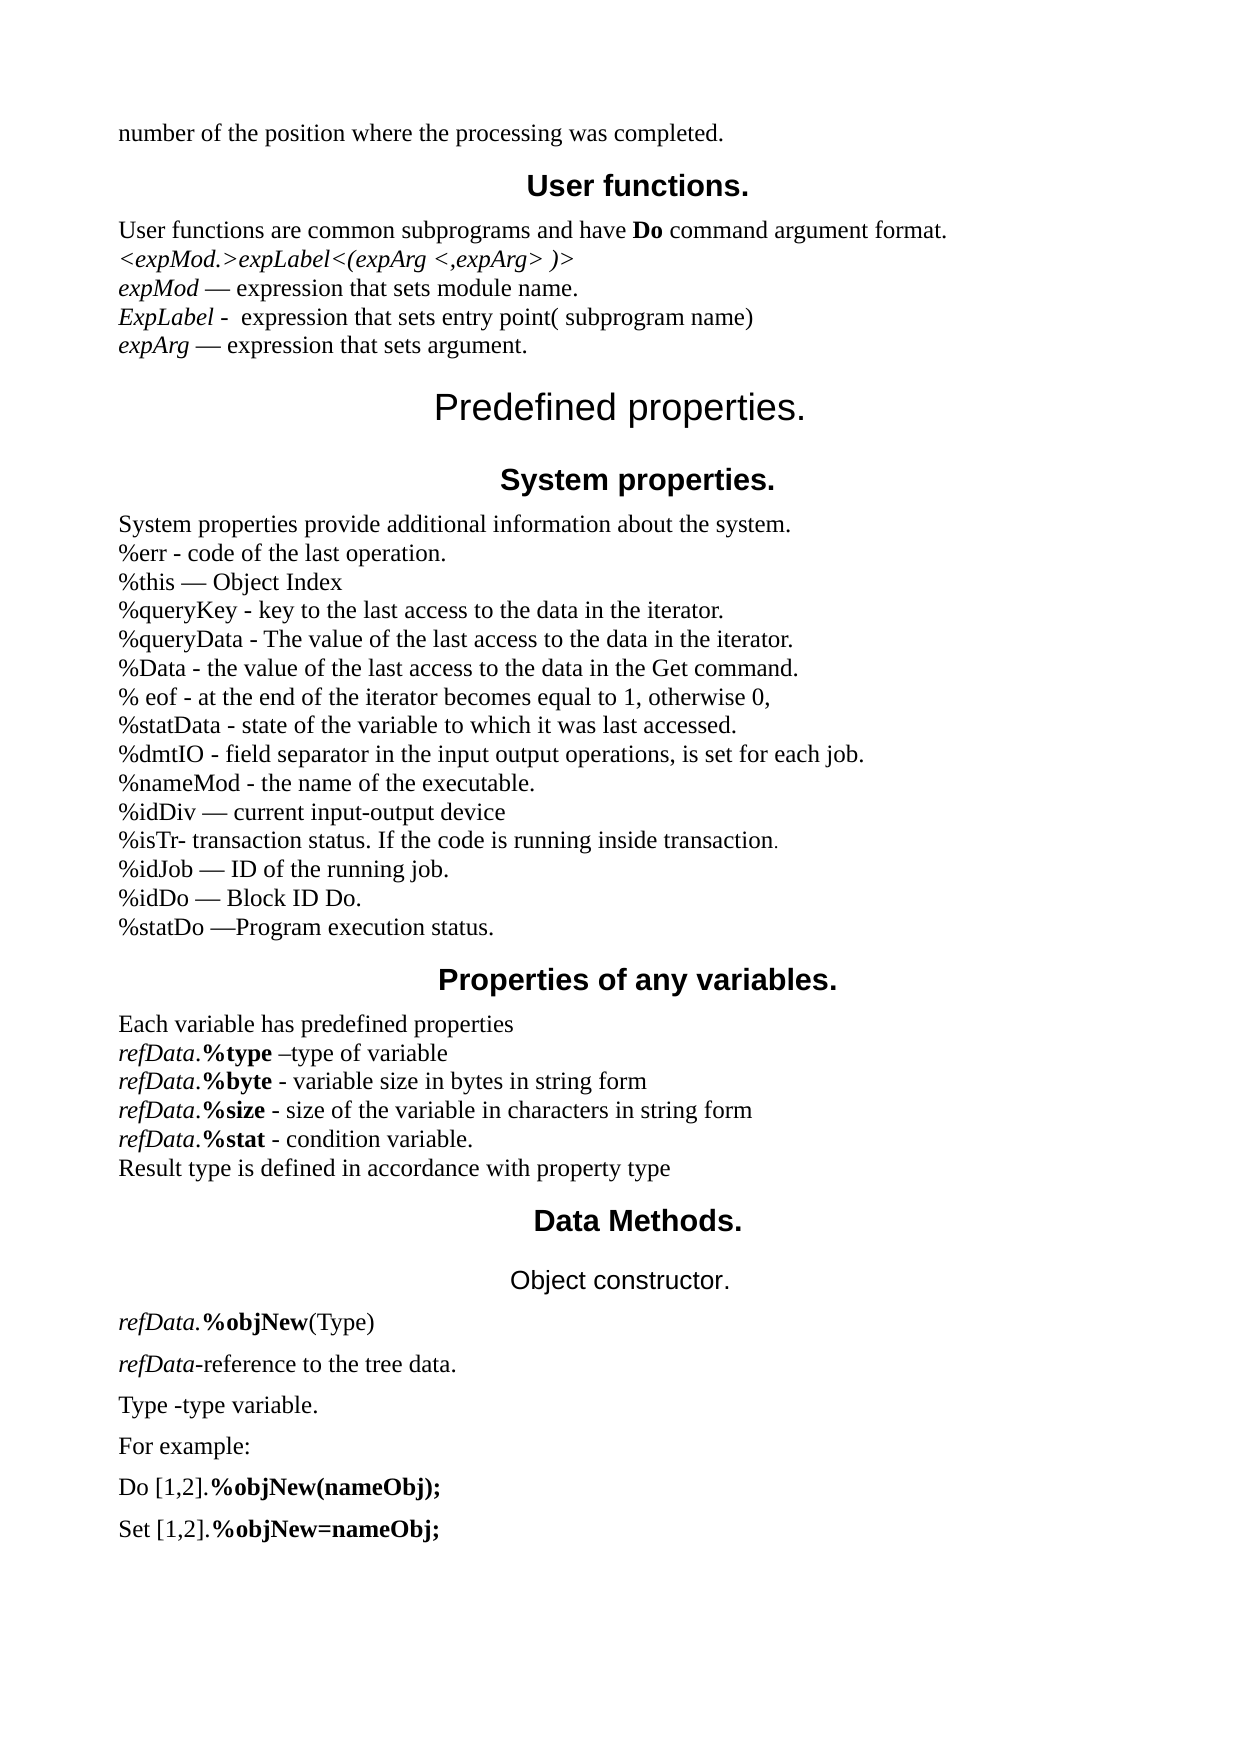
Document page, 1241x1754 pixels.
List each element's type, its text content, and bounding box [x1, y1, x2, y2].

text refData.%byte - variable size in bytes in string form [118, 1066, 1122, 1095]
text number of the position where the processing was completed. [118, 118, 1122, 147]
text %idJob — ID of the running job. [118, 854, 1122, 883]
text %nameMod - the name of the executable. [118, 768, 1122, 797]
text For example: [118, 1431, 1122, 1460]
subtitle Object constructor. [118, 1265, 1122, 1295]
text refData.%stat - condition variable. [118, 1124, 1122, 1153]
text expMod — expression that sets module name. [118, 273, 1122, 302]
text Each variable has predefined properties [118, 1009, 1122, 1038]
text %isTr- transaction status. If the code is running inside transaction. [118, 825, 1122, 854]
text ExpLabel - expression that sets entry point( subprogram name) [118, 302, 1122, 331]
text %idDo — Block ID Do. [118, 883, 1122, 912]
text <expMod.>expLabel<(expArg <,expArg> )> [118, 244, 1122, 273]
text refData.%size - size of the variable in characters in string form [118, 1095, 1122, 1124]
subtitle Predefined properties. [118, 384, 1122, 428]
text %queryKey - key to the last access to the data in the iterator. [118, 595, 1122, 624]
text %this — Object Index [118, 567, 1122, 595]
text Result type is defined in accordance with property type [118, 1153, 1122, 1181]
text %queryData - The value of the last access to the data in the iterator. [118, 624, 1122, 653]
text %statDo —Program execution status. [118, 912, 1122, 940]
text %statData - state of the variable to which it was last accessed. [118, 710, 1122, 739]
subtitle Data Methods. [153, 1202, 1122, 1238]
text Set [1,2].%objNew=nameObj; [118, 1514, 1122, 1542]
subtitle User functions. [153, 168, 1122, 203]
text refData.%objNew(Type) [118, 1307, 1122, 1336]
text %idDiv — current input-output device [118, 797, 1122, 825]
text %err - code of the last operation. [118, 538, 1122, 567]
subtitle System properties. [153, 461, 1122, 497]
subtitle Properties of any variables. [153, 961, 1122, 996]
text User functions are common subprograms and have Do command argument format. [118, 216, 1122, 244]
text %Data - the value of the last access to the data in the Get command. [118, 653, 1122, 682]
text refData.%type –type of variable [118, 1038, 1122, 1066]
text Type -type variable. [118, 1390, 1122, 1419]
text System properties provide additional information about the system. [118, 509, 1122, 538]
text Do [1,2].%objNew(nameObj); [118, 1472, 1122, 1501]
text %dmtIO - field separator in the input output operations, is set for each job. [118, 739, 1122, 768]
text refData-reference to the tree data. [118, 1349, 1122, 1377]
text % eof - at the end of the iterator becomes equal to 1, otherwise 0, [118, 682, 1122, 710]
text expArg — expression that sets argument. [118, 331, 1122, 359]
